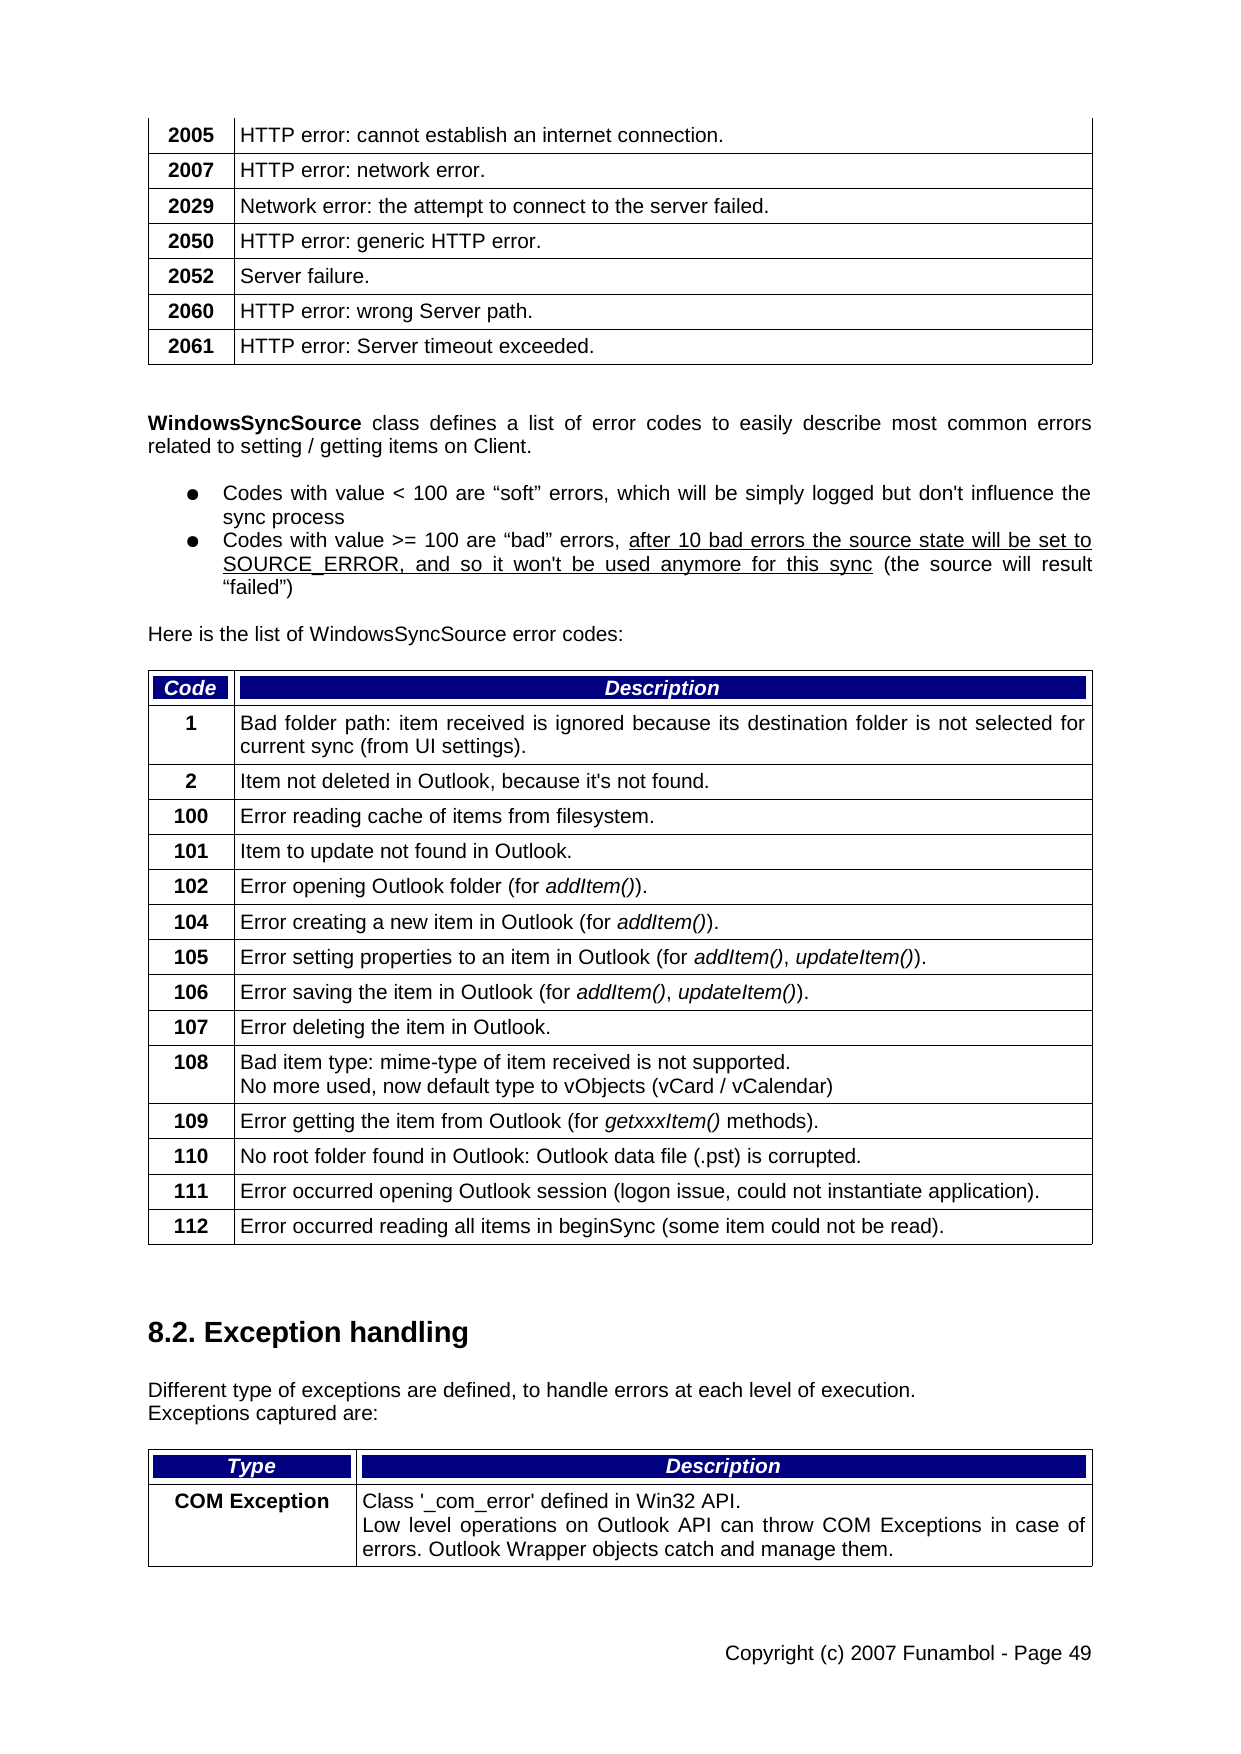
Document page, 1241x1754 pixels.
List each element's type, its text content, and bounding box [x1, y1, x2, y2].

table_cell 1 [149, 706, 234, 764]
table_cell 108 [149, 1046, 234, 1103]
table_cell Error opening Outlook folder (for addItem()). [235, 870, 1092, 904]
text Exceptions captured are: [148, 1402, 1093, 1425]
table_cell No root folder found in Outlook: Outlook data file (.pst) is corrupted. [235, 1139, 1092, 1174]
table_cell 2061 [149, 330, 234, 364]
table_header Description [357, 1450, 1092, 1484]
table_cell 2052 [149, 259, 234, 294]
table_cell HTTP error: Server timeout exceeded. [235, 330, 1092, 364]
table_cell HTTP error: cannot establish an internet connection. [235, 118, 1092, 153]
table_cell Network error: the attempt to connect to the server failed. [235, 189, 1092, 223]
table_cell 2029 [149, 189, 234, 223]
list Codes with value < 100 are “soft” errors, which will be simply logged but don't influence the sync process [185, 482, 1093, 529]
table_cell 101 [149, 835, 234, 869]
table_cell Server failure. [235, 259, 1092, 294]
table_cell 111 [149, 1175, 234, 1209]
table_cell Error creating a new item in Outlook (for addItem()). [235, 905, 1092, 939]
table_cell Bad folder path: item received is ignored because its destination folder is not selected for current sync (from UI settings). [235, 706, 1092, 764]
table_cell 110 [149, 1139, 234, 1174]
table_cell Item not deleted in Outlook, because it's not found. [235, 765, 1092, 799]
table_cell 109 [149, 1104, 234, 1138]
table_header Description [235, 671, 1092, 705]
text Here is the list of WindowsSyncSource error codes: [148, 623, 1093, 646]
table_cell Error setting properties to an item in Outlook (for addItem(), updateItem()). [235, 940, 1092, 974]
table_cell Error reading cache of items from filesystem. [235, 800, 1092, 834]
table_cell Error occurred opening Outlook session (logon issue, could not instantiate application). [235, 1175, 1092, 1209]
table_cell 112 [149, 1210, 234, 1244]
table_cell Error occurred reading all items in beginSync (some item could not be read). [235, 1210, 1092, 1244]
table_cell Error deleting the item in Outlook. [235, 1011, 1092, 1045]
text WindowsSyncSource class defines a list of error codes to easily describe most common errors related to setting / getting items on Client. [148, 411, 1093, 458]
table_cell 2005 [149, 118, 234, 153]
table_header Type [149, 1450, 356, 1484]
table_cell 2060 [149, 295, 234, 329]
table_cell Bad item type: mime-type of item received is not supported. No more used, now default type to vObjects (vCard / vCalendar) [235, 1046, 1092, 1103]
table_cell 2050 [149, 224, 234, 258]
table_cell Item to update not found in Outlook. [235, 835, 1092, 869]
table_cell Class '_com_error' defined in Win32 API. Low level operations on Outlook API can throw COM Exceptions in case of errors. Outlook Wrapper objects catch and manage them. [357, 1485, 1092, 1566]
table_cell 105 [149, 940, 234, 974]
table_cell 104 [149, 905, 234, 939]
table_cell HTTP error: network error. [235, 154, 1092, 188]
table_cell 106 [149, 975, 234, 1010]
table_cell 2007 [149, 154, 234, 188]
table_cell Error saving the item in Outlook (for addItem(), updateItem()). [235, 975, 1092, 1010]
list Codes with value >= 100 are “bad” errors, after 10 bad errors the source state will be set to SOURCE_ERROR, and so it won't be used anymore for this sync (the source will result “failed”) [185, 529, 1093, 599]
subtitle Exception handling [148, 1316, 1093, 1348]
table_cell COM Exception [149, 1485, 356, 1566]
table_cell 102 [149, 870, 234, 904]
table_header Code [149, 671, 234, 705]
table_cell HTTP error: wrong Server path. [235, 295, 1092, 329]
table_cell 107 [149, 1011, 234, 1045]
table_cell 100 [149, 800, 234, 834]
text Different type of exceptions are defined, to handle errors at each level of execution. [148, 1378, 1093, 1402]
table_cell 2 [149, 765, 234, 799]
table_cell HTTP error: generic HTTP error. [235, 224, 1092, 258]
table_cell Error getting the item from Outlook (for getxxxItem() methods). [235, 1104, 1092, 1138]
